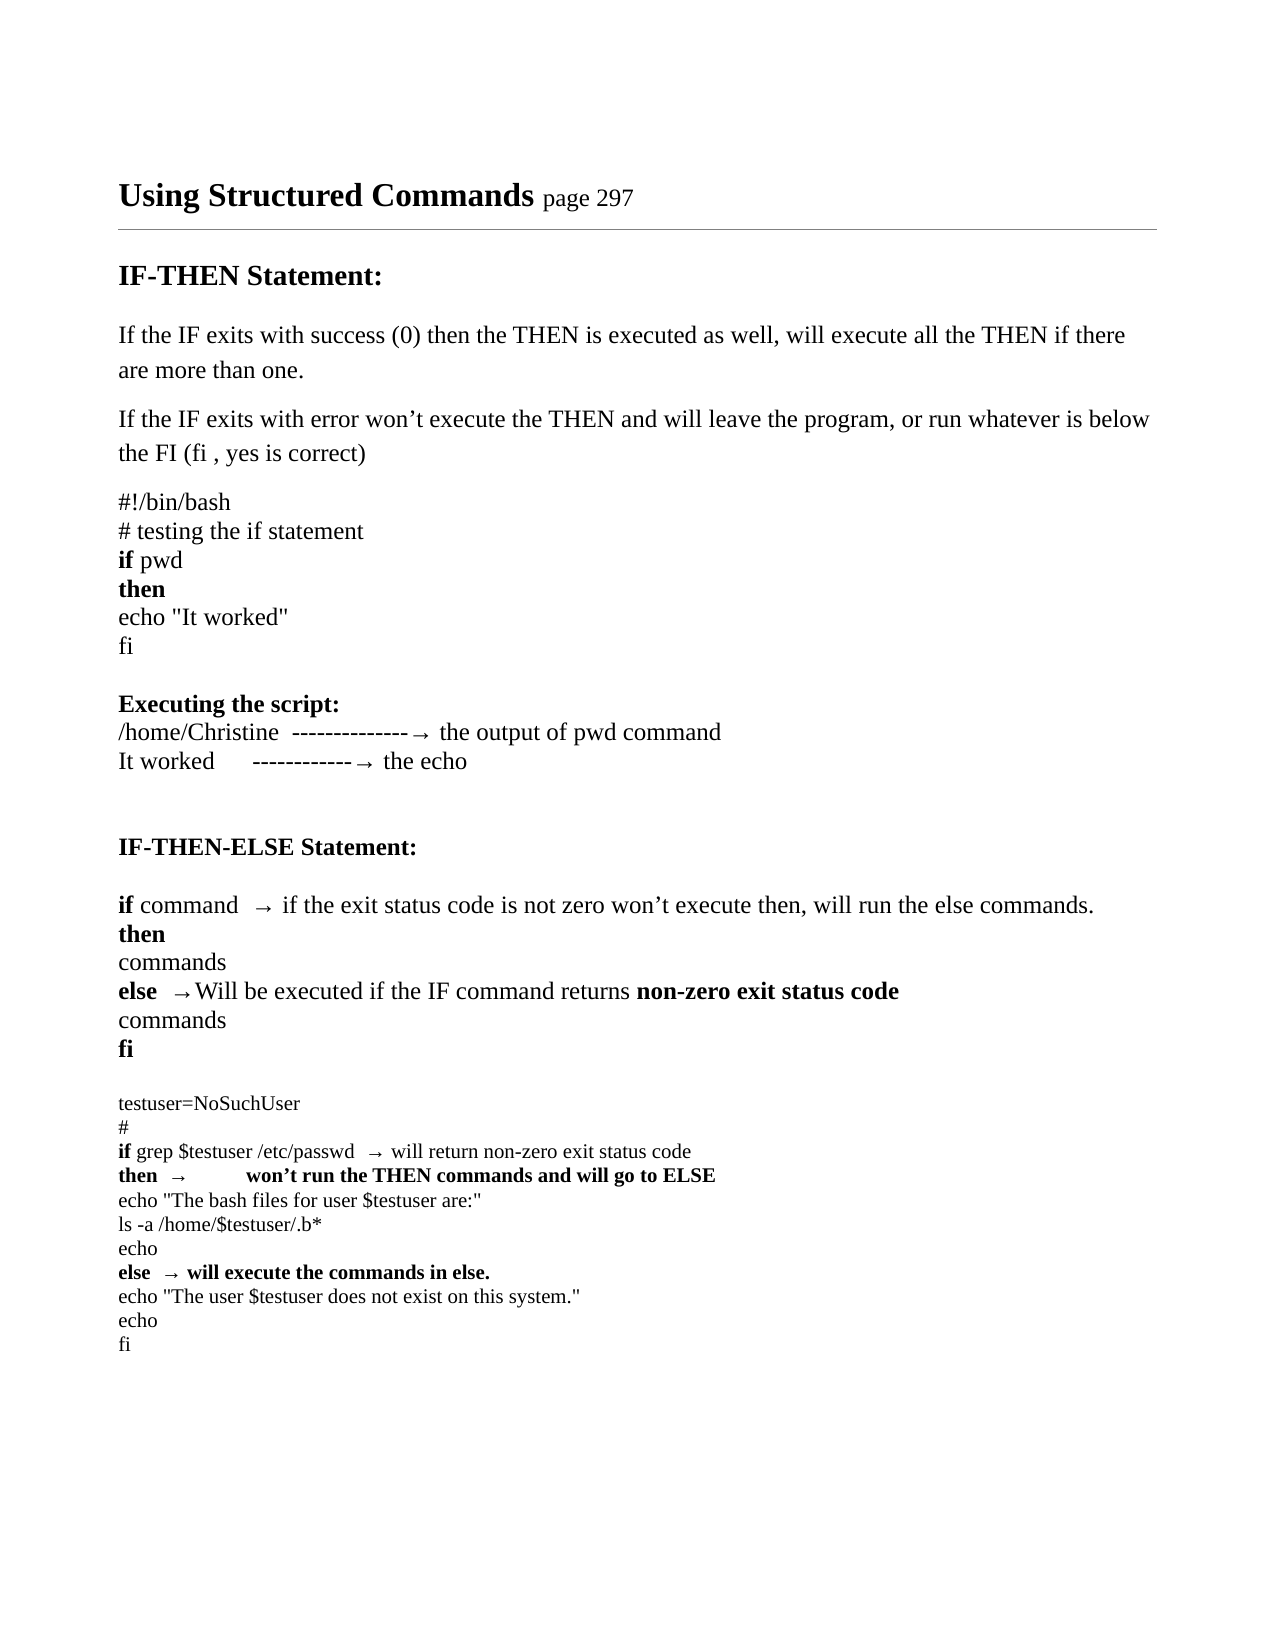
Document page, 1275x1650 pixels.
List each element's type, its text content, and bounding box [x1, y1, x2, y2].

text # testing the if statement [118, 516, 1157, 545]
text if pwd [118, 545, 1157, 574]
text echo [118, 1236, 1157, 1260]
text echo "It worked" [118, 602, 1157, 631]
text Using Structured Commands page 297 [118, 176, 1157, 214]
text # [118, 1115, 1157, 1139]
text echo "The bash files for user $testuser are:" [118, 1187, 1157, 1212]
text if command → if the exit status code is not zero won’t execute then, will run the else commands. [118, 890, 1157, 919]
text ls -a /home/$testuser/.b* [118, 1212, 1157, 1236]
text IF-THEN-ELSE Statement: [118, 832, 1157, 861]
text If the IF exits with error won’t execute the THEN and will leave the program, or run whatever is below the FI (fi , yes is correct) [118, 404, 1157, 467]
text IF-THEN Statement: [118, 258, 1157, 292]
text then [118, 919, 1157, 947]
text If the IF exits with success (0) then the THEN is executed as well, will execute all the THEN if there are more than one. [118, 320, 1157, 384]
text commands [118, 947, 1157, 976]
text fi [118, 1034, 1157, 1062]
text echo "The user $testuser does not exist on this system." [118, 1284, 1157, 1308]
text fi [118, 631, 1157, 660]
text testuser=NoSuchUser [118, 1091, 1157, 1115]
text Executing the script: [118, 689, 1157, 717]
text commands [118, 1005, 1157, 1034]
text #!/bin/bash [118, 487, 1157, 516]
text then → won’t run the THEN commands and will go to ELSE [118, 1163, 1157, 1187]
text fi [118, 1332, 1157, 1356]
text else →Will be executed if the IF command returns non-zero exit status code [118, 976, 1157, 1005]
text then [118, 574, 1157, 602]
text if grep $testuser /etc/passwd → will return non-zero exit status code [118, 1139, 1157, 1163]
text else → will execute the commands in else. [118, 1260, 1157, 1284]
text /home/Christine --------------→ the output of pwd command [118, 717, 1157, 746]
text It worked ------------→ the echo [118, 746, 1157, 775]
text echo [118, 1308, 1157, 1332]
